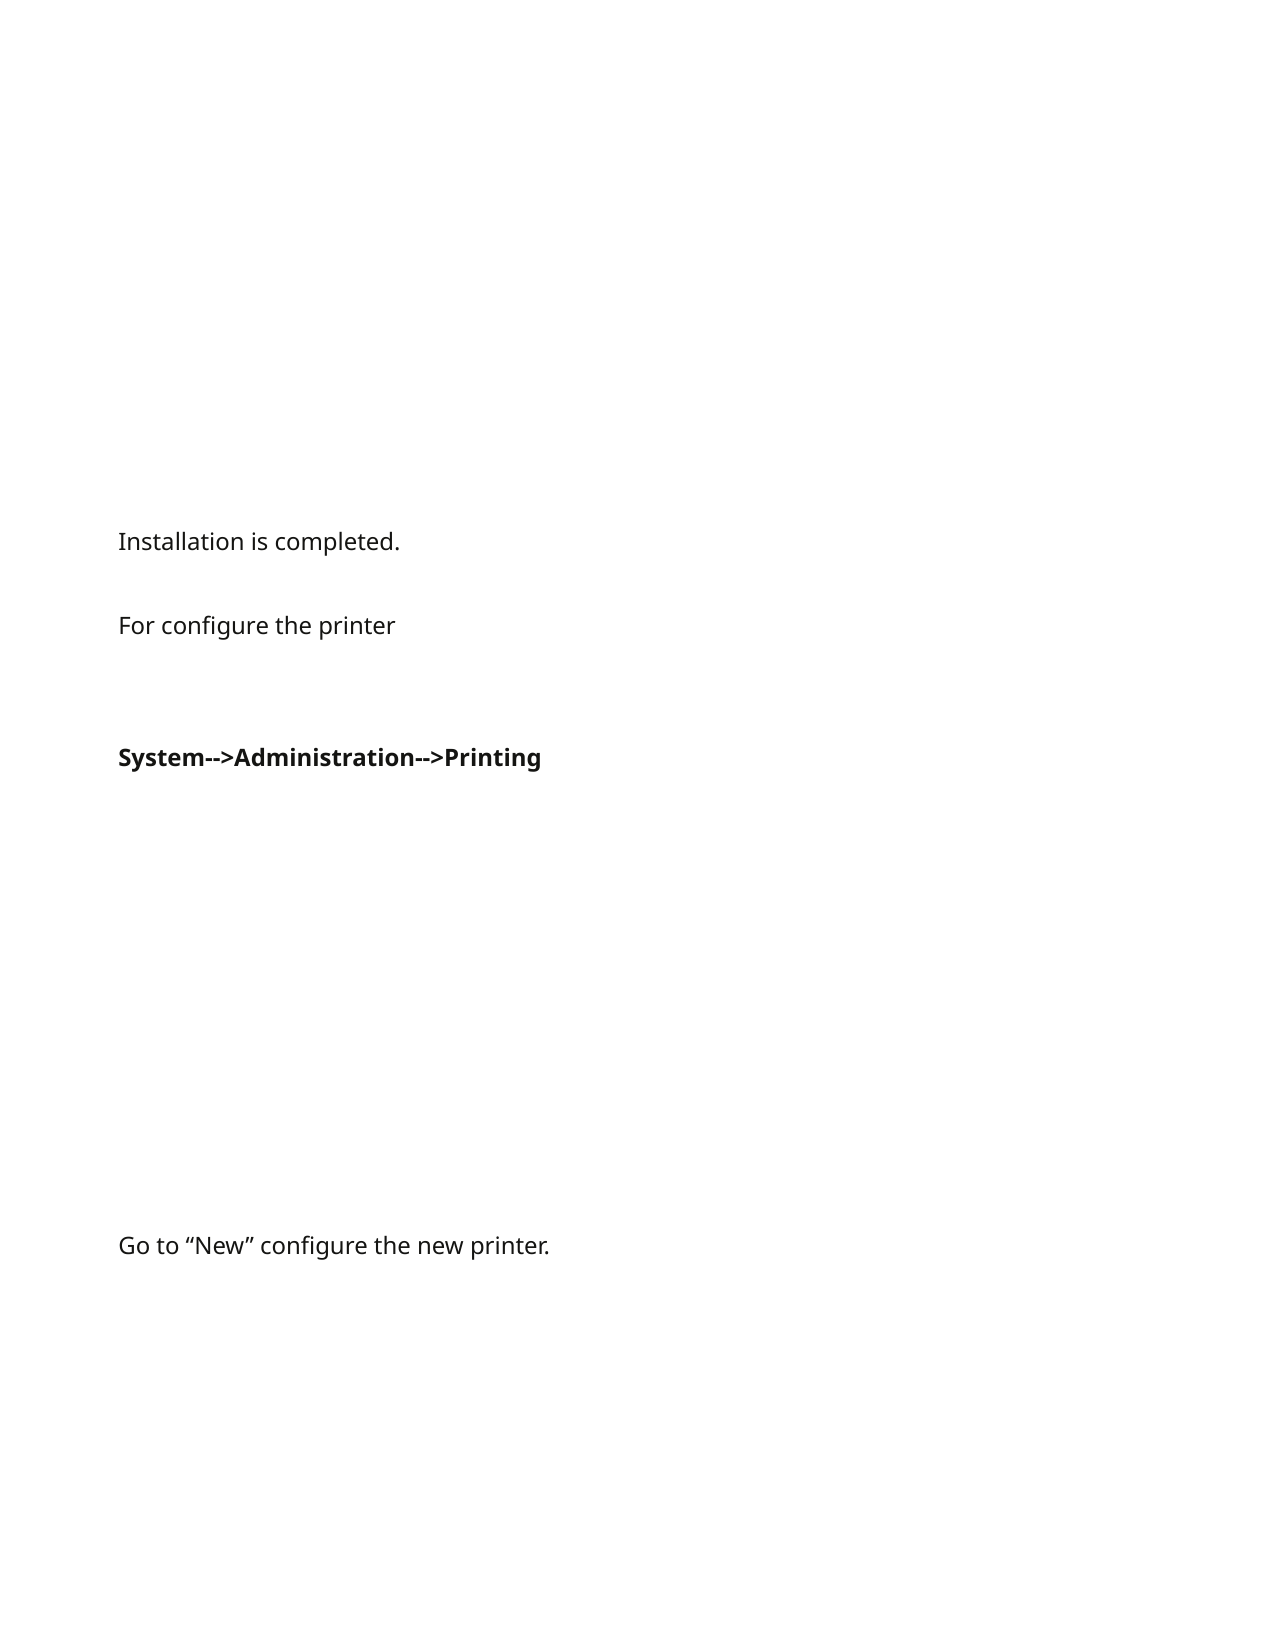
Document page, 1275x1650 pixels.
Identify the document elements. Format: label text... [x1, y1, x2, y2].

text Go to “New” configure the new printer. [118, 1225, 1157, 1261]
text For configure the printer [118, 606, 1157, 642]
text System-->Administration-->Printing [118, 738, 1157, 774]
text Installation is completed. [118, 522, 1157, 558]
